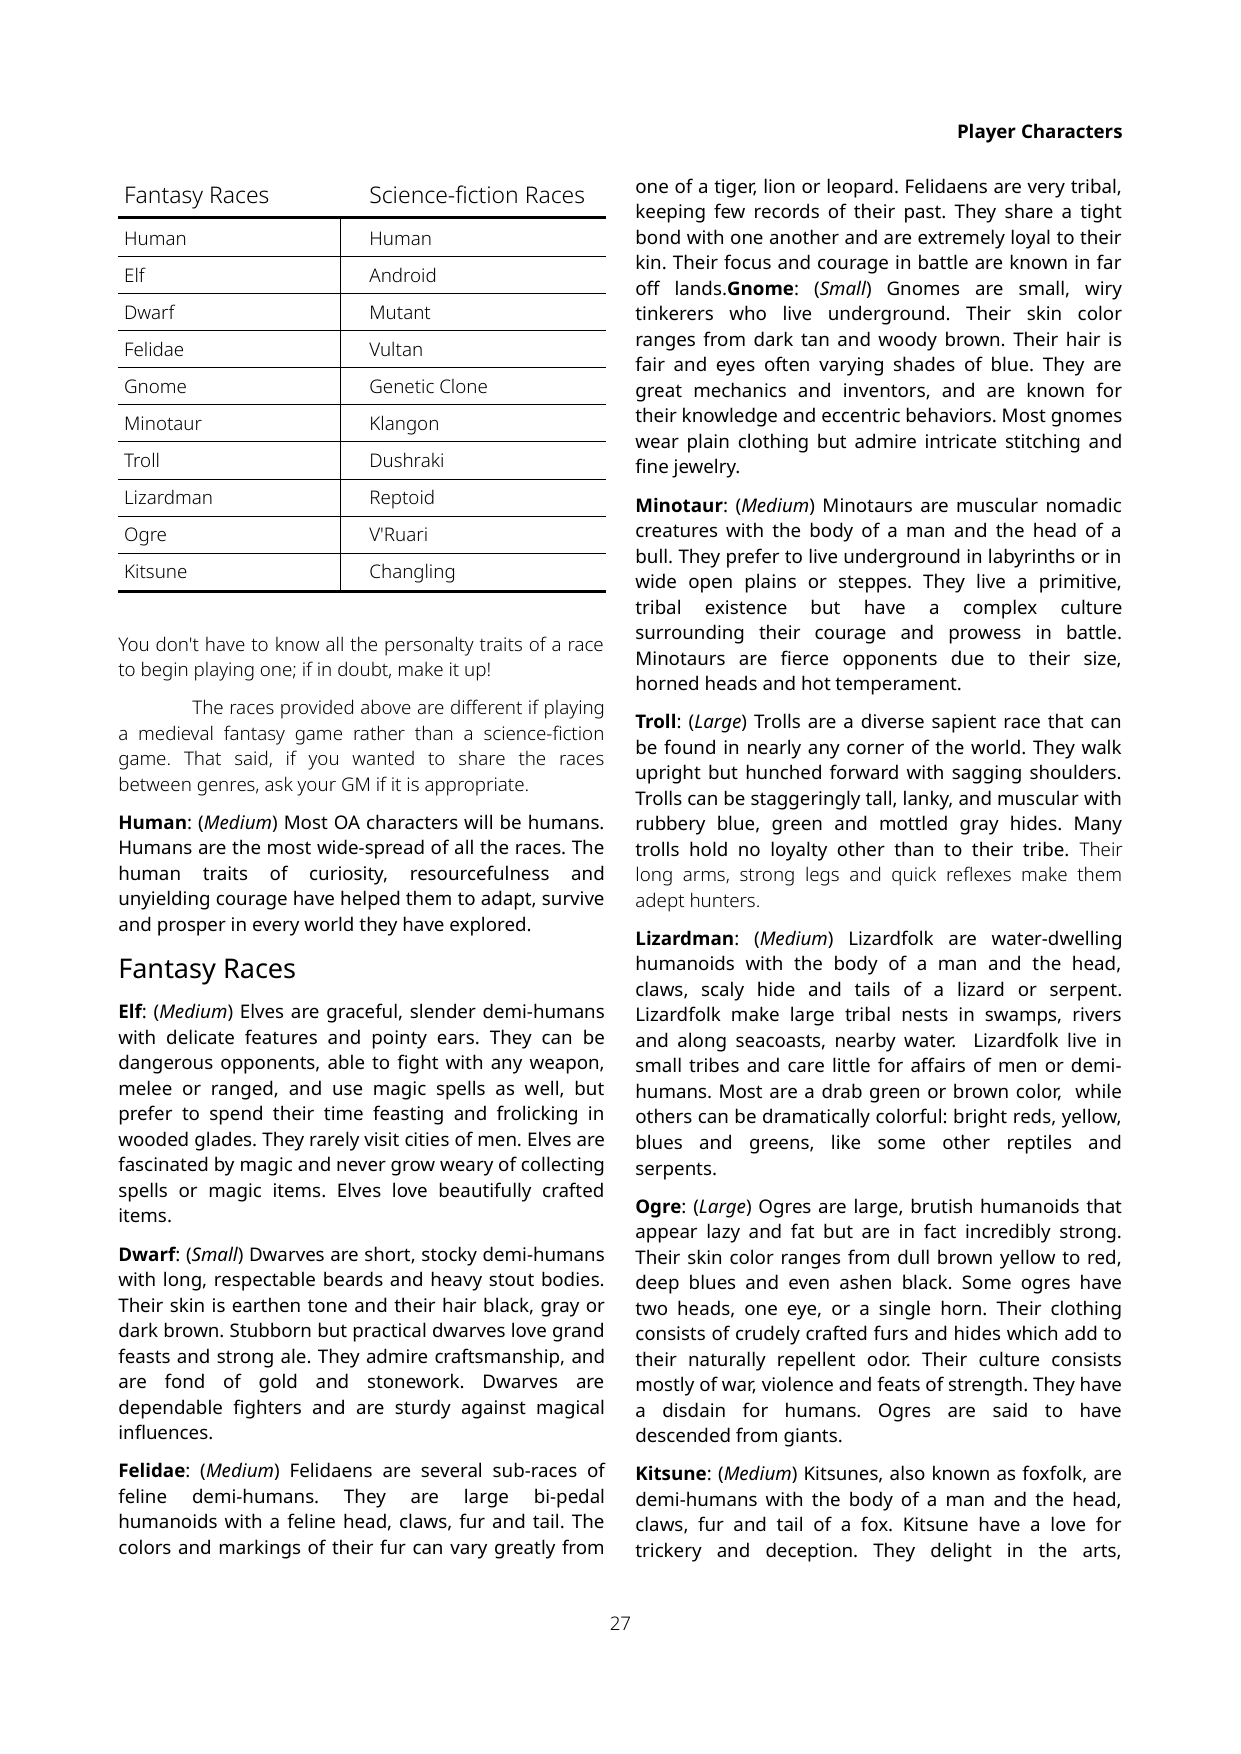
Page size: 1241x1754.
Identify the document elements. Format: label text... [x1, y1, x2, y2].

table_cell Human [364, 219, 606, 256]
table_header Science-fiction Races [364, 173, 606, 216]
table_cell Lizardman [118, 480, 340, 516]
table_cell Android [364, 257, 606, 293]
table_cell Minotaur [118, 405, 340, 441]
table_cell Ogre [118, 517, 340, 553]
text Human: (Medium) Most OA characters will be humans. Humans are the most wide-spread of all the races. The human traits of curiosity, resourcefulness and unyielding courage have helped them to adapt, survive and prosper in every world they have explored. [118, 809, 605, 937]
table_cell [341, 331, 363, 367]
text Kitsune: (Medium) Kitsunes, also known as foxfolk, are demi-humans with the body of a man and the head, claws, fur and tail of a fox. Kitsune have a love for trickery and deception. They delight in the arts, [635, 1461, 1122, 1563]
table_cell Gnome [118, 368, 340, 404]
table_cell [341, 480, 363, 516]
table_header Fantasy Races [118, 173, 340, 216]
table_header [340, 173, 363, 216]
text Lizardman: (Medium) Lizardfolk are water-dwelling humanoids with the body of a man and the head, claws, scaly hide and tails of a lizard or serpent. Lizardfolk make large tribal nests in swamps, rivers and along seacoasts, nearby water. Lizardfolk live in small tribes and care little for affairs of men or demi-humans. Most are a drab green or brown color, while others can be dramatically colorful: bright reds, yellow, blues and greens, like some other reptiles and serpents. [635, 925, 1122, 1180]
table_cell [341, 219, 363, 256]
table_cell Klangon [364, 405, 606, 441]
table_cell Dwarf [118, 294, 340, 330]
table_cell [341, 554, 363, 590]
table_cell Changling [364, 554, 606, 590]
table_cell Reptoid [364, 480, 606, 516]
table_cell Genetic Clone [364, 368, 606, 404]
text You don't have to know all the personalty traits of a race to begin playing one; if in doubt, make it up! [118, 631, 605, 682]
table_cell [341, 405, 363, 441]
table_cell [341, 257, 363, 293]
text Elf: (Medium) Elves are graceful, slender demi-humans with delicate features and pointy ears. They can be dangerous opponents, able to fight with any weapon, melee or ranged, and use magic spells as well, but prefer to spend their time feasting and frolicking in wooded glades. They rarely visit cities of men. Elves are fascinated by magic and never grow weary of collecting spells or magic items. Elves love beautifully crafted items. [118, 999, 605, 1228]
table_cell Mutant [364, 294, 606, 330]
table_cell Human [118, 219, 340, 256]
text one of a tiger, lion or leopard. Felidaens are very tribal, keeping few records of their past. They share a tight bond with one another and are extremely loyal to their kin. Their focus and courage in battle are known in far off lands.Gnome: (Small) Gnomes are small, wiry tinkerers who live underground. Their skin color ranges from dark tan and woody brown. Their hair is fair and eyes often varying shades of blue. They are great mechanics and inventors, and are known for their knowledge and eccentric behaviors. Most gnomes wear plain clothing but admire intricate stitching and fine jewelry. [635, 173, 1122, 479]
table_cell Elf [118, 257, 340, 293]
text Troll: (Large) Trolls are a diverse sapient race that can be found in nearly any corner of the world. They walk upright but hunched forward with sagging shoulders. Trolls can be staggeringly tall, lanky, and muscular with rubbery blue, green and mottled gray hides. Many trolls hold no loyalty other than to their tribe. Their long arms, strong legs and quick reflexes make them adept hunters. [635, 708, 1122, 913]
table_cell [341, 368, 363, 404]
text Fantasy Races [118, 949, 605, 986]
table_cell Vultan [364, 331, 606, 367]
text Felidae: (Medium) Felidaens are several sub-races of feline demi-humans. They are large bi-pedal humanoids with a feline head, claws, fur and tail. The colors and markings of their fur can vary greatly from [118, 1457, 605, 1559]
table_cell Troll [118, 442, 340, 478]
table_cell [341, 442, 363, 478]
text Ogre: (Large) Ogres are large, brutish humanoids that appear lazy and fat but are in fact incredibly strong. Their skin color ranges from dull brown yellow to red, deep blues and even ashen black. Some ogres have two heads, one eye, or a single horn. Their clothing consists of crudely crafted furs and hides which add to their naturally repellent odor. Their culture consists mostly of war, violence and feats of strength. They have a disdain for humans. Ogres are said to have descended from giants. [635, 1193, 1122, 1448]
table_cell Kitsune [118, 554, 340, 590]
table_cell V'Ruari [364, 517, 606, 553]
table_cell Dushraki [364, 442, 606, 478]
text Minotaur: (Medium) Minotaurs are muscular nomadic creatures with the body of a man and the head of a bull. They prefer to live underground in labyrinths or in wide open plains or steppes. They live a primitive, tribal existence but have a complex culture surrounding their courage and prowess in battle. Minotaurs are fierce opponents due to their size, horned heads and hot temperament. [635, 492, 1122, 696]
text Dwarf: (Small) Dwarves are short, stocky demi-humans with long, respectable beards and heavy stout bodies. Their skin is earthen tone and their hair black, gray or dark brown. Stubborn but practical dwarves love grand feasts and strong ale. They admire craftsmanship, and are fond of gold and stonework. Dwarves are dependable fighters and are sturdy against magical influences. [118, 1241, 605, 1445]
table_cell Felidae [118, 331, 340, 367]
table_cell [341, 517, 363, 553]
text The races provided above are different if playing a medieval fantasy game rather than a science-fiction game. That said, if you wanted to share the races between genres, ask your GM if it is appropriate. [118, 694, 605, 797]
table_cell [341, 294, 363, 330]
